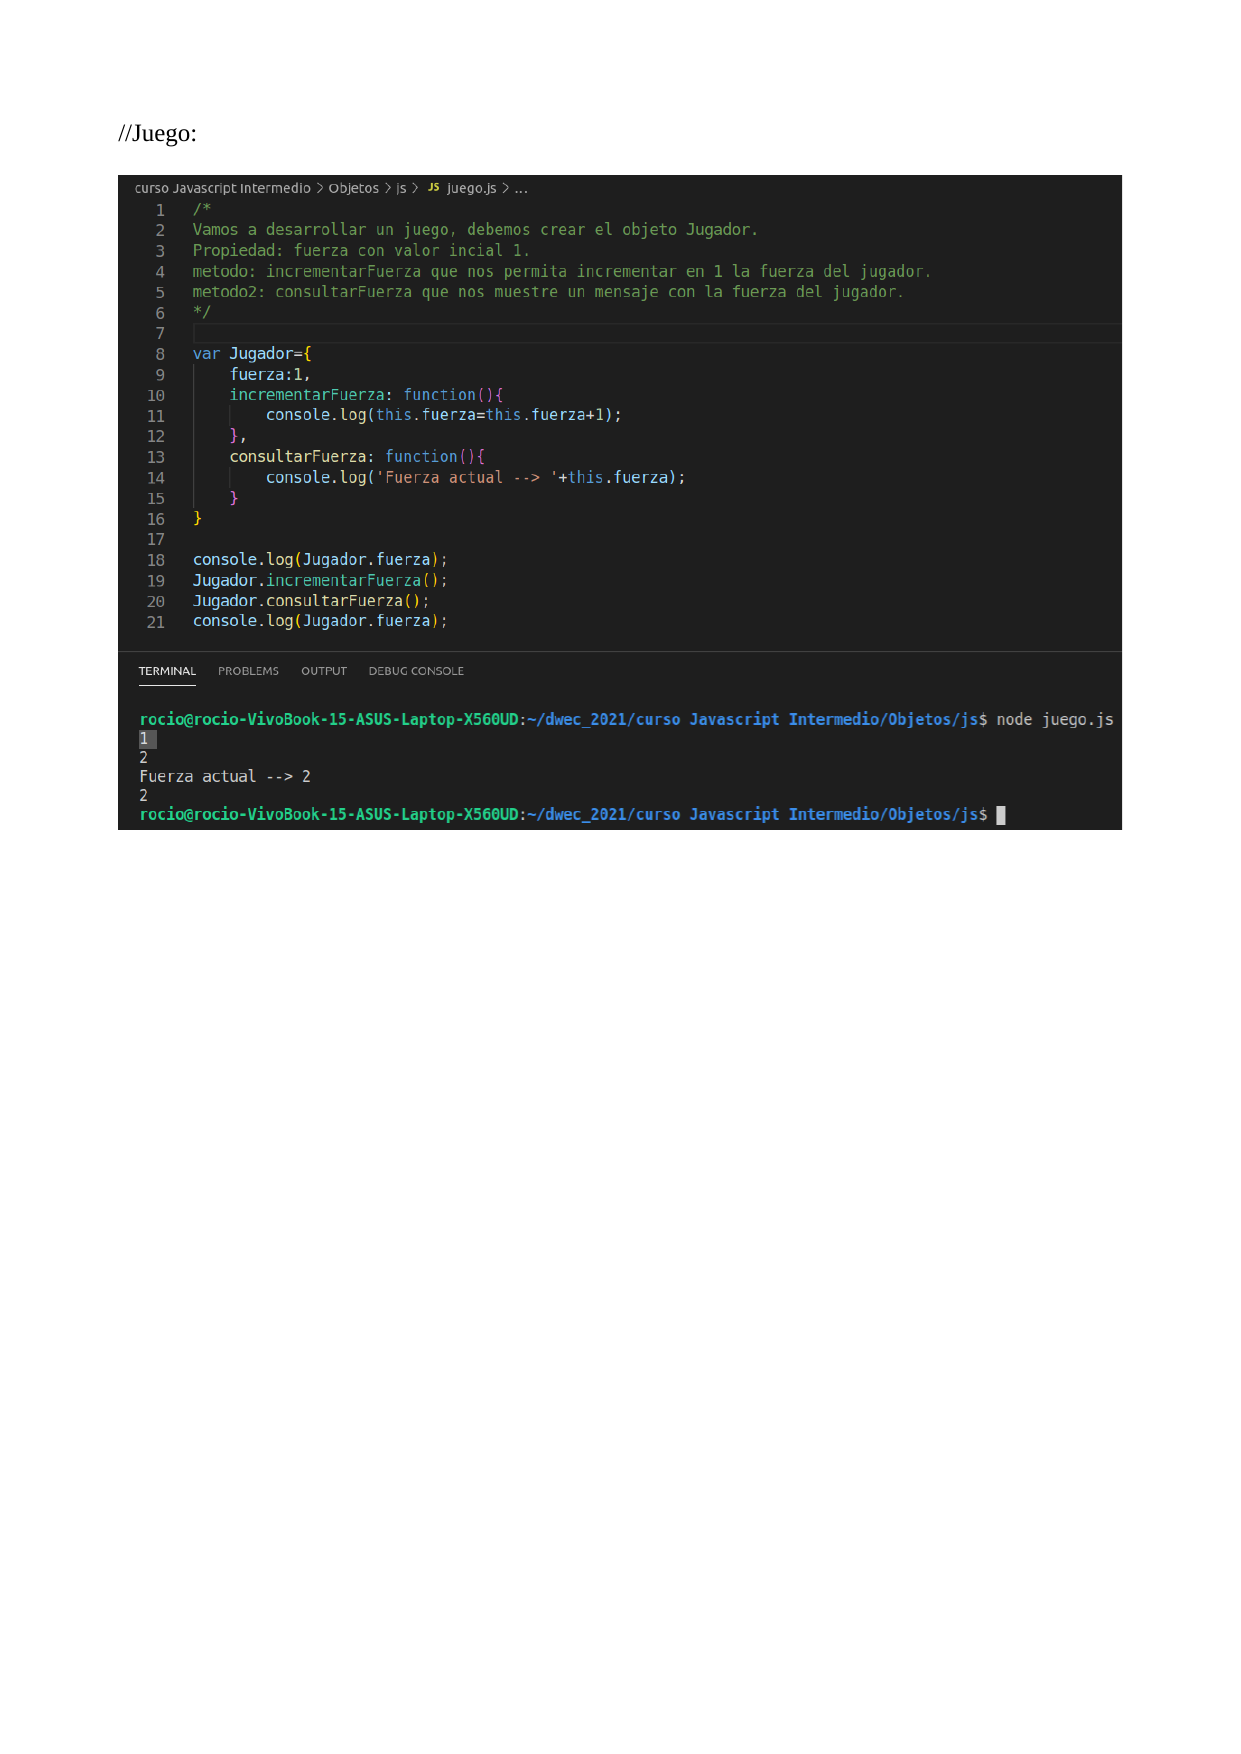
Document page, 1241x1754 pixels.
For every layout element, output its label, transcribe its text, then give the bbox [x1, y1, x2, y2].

picture [118, 175, 1123, 830]
text //Juego: [118, 118, 1122, 147]
